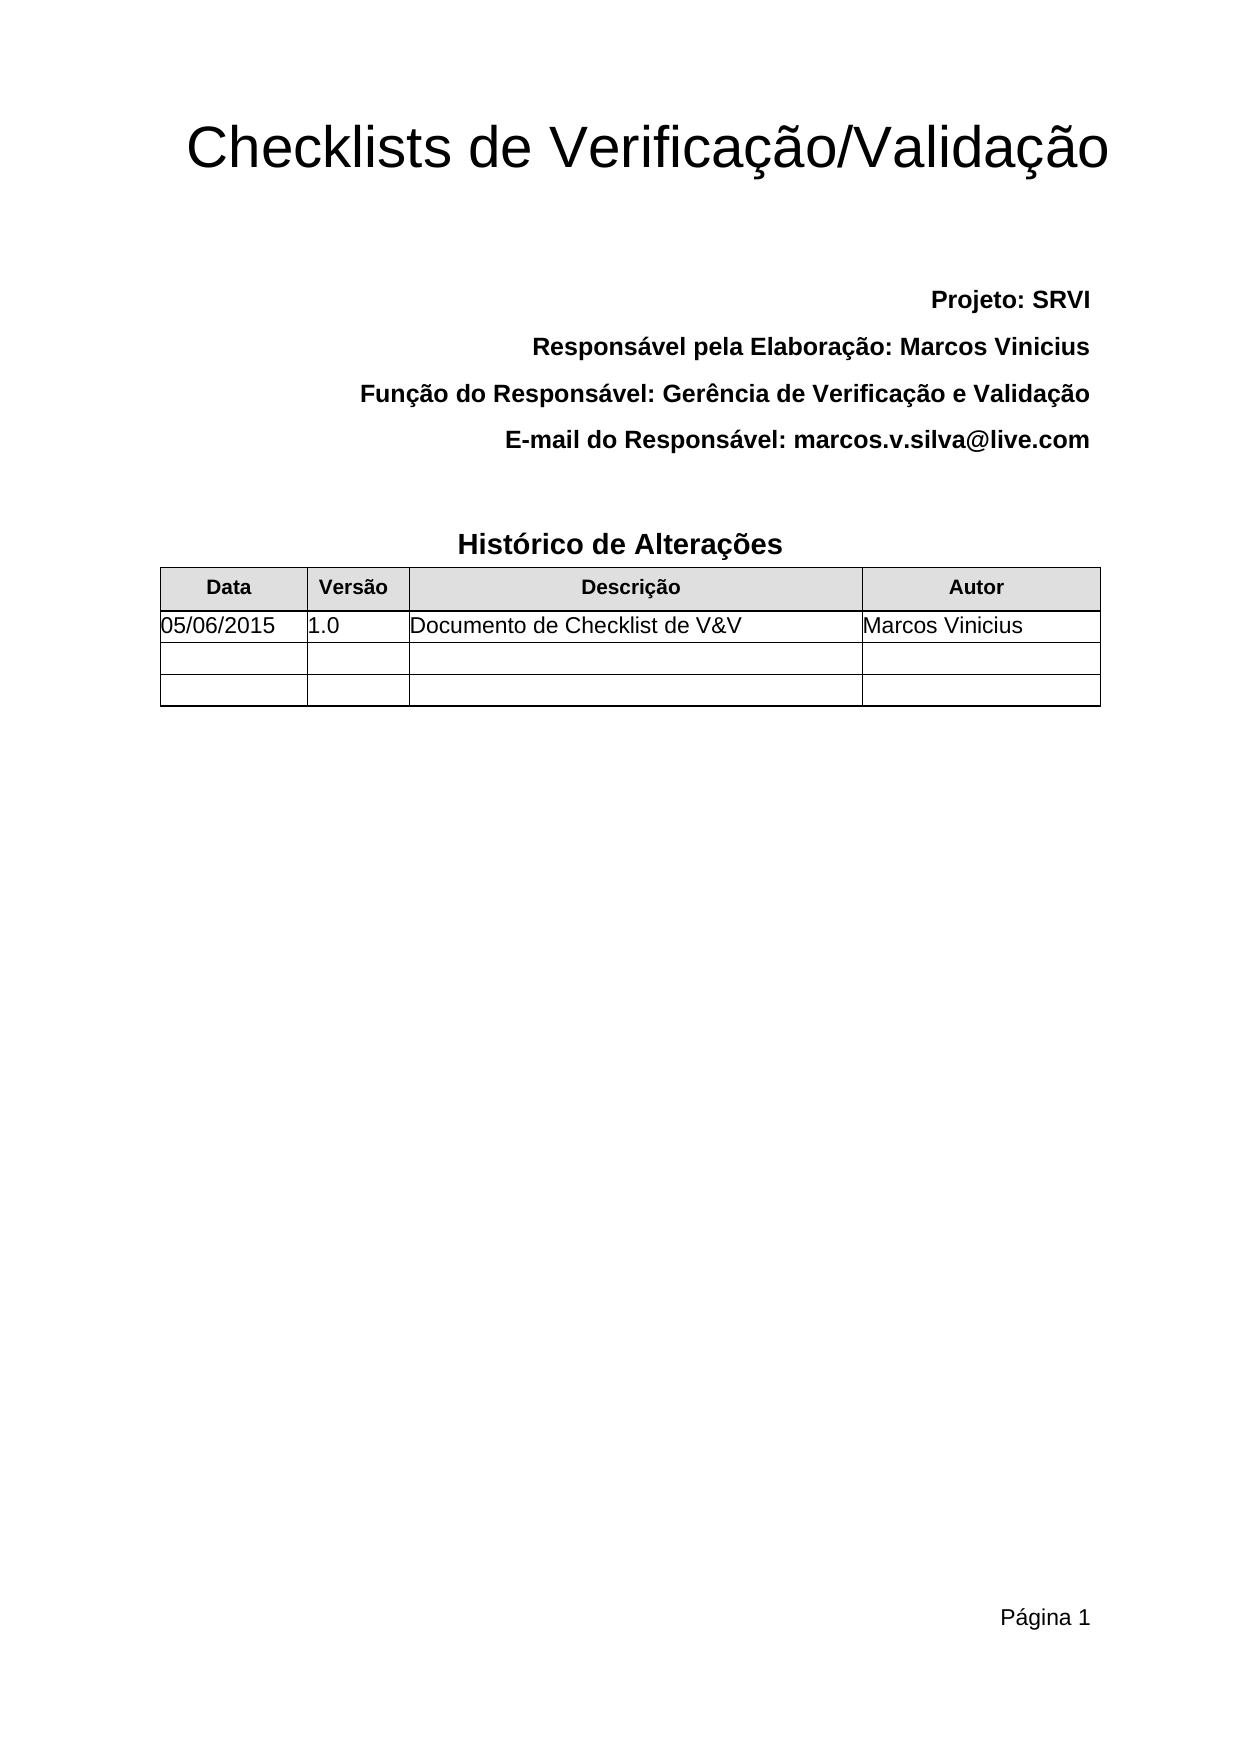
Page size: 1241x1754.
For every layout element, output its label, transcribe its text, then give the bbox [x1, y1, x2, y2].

table_cell [410, 675, 862, 705]
text E-mail do Responsável: marcos.v.silva@live.com [150, 426, 1091, 454]
table_cell 05/06/2015 [161, 612, 307, 642]
table_cell 1.0 [308, 612, 409, 642]
table_header Autor [863, 568, 1100, 610]
table_cell [161, 675, 307, 705]
table_header Data [161, 568, 307, 610]
text Checklists de Verificação/Validação [150, 112, 1147, 179]
table_cell [863, 643, 1100, 674]
text Histórico de Alterações [150, 527, 1091, 560]
table_cell [863, 675, 1100, 705]
table_header Descrição [410, 568, 862, 610]
table_cell [308, 675, 409, 705]
table_cell Marcos Vinicius [863, 612, 1100, 642]
text Função do Responsável: Gerência de Verificação e Validação [150, 378, 1091, 407]
table_cell [308, 643, 409, 674]
text Projeto: SRVI [150, 284, 1091, 313]
table_cell [410, 643, 862, 674]
table_header Versão [308, 568, 409, 610]
text Responsável pela Elaboração: Marcos Vinicius [150, 332, 1091, 360]
table_cell Documento de Checklist de V&V [410, 612, 862, 642]
table_cell [161, 643, 307, 674]
